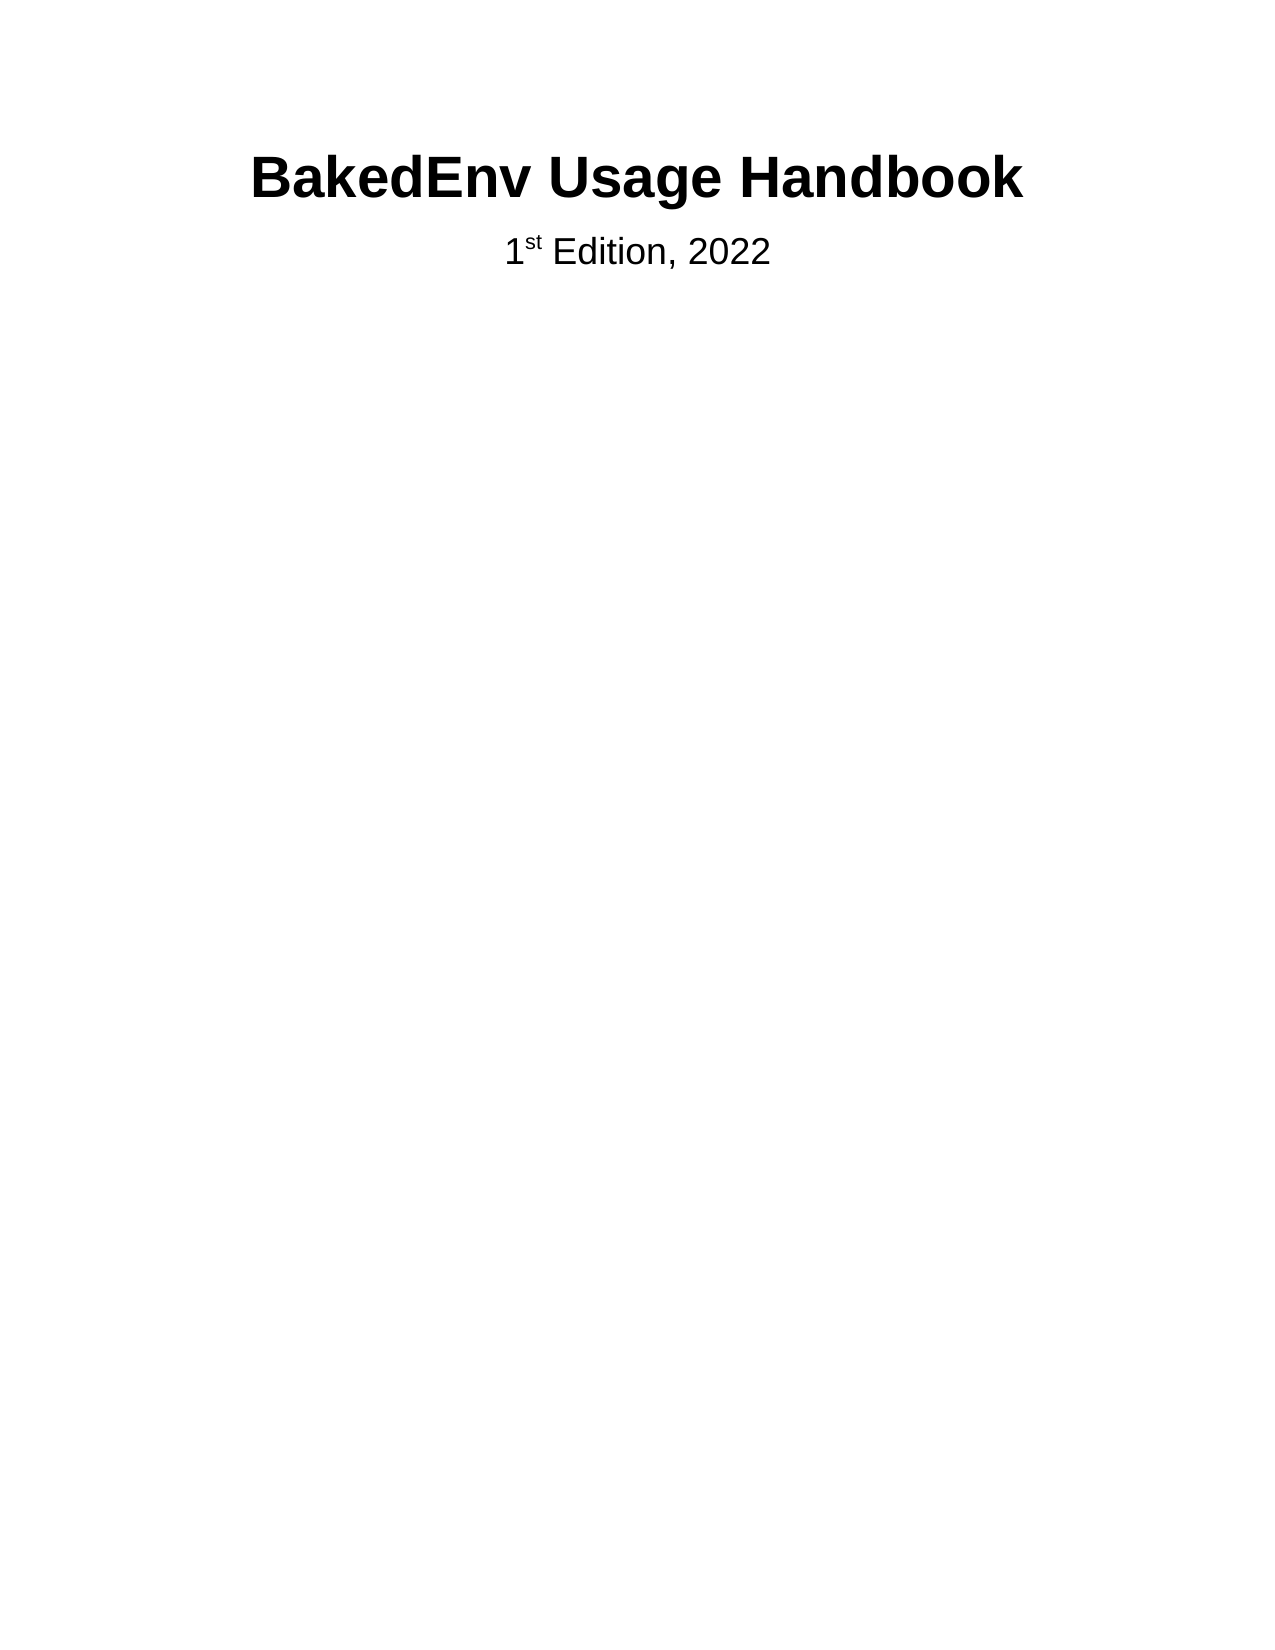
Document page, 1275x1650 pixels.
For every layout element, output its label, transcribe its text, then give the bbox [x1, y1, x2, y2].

subtitle 1st Edition, 2022 [118, 229, 1157, 272]
title BakedEnv Usage Handbook [118, 143, 1157, 210]
